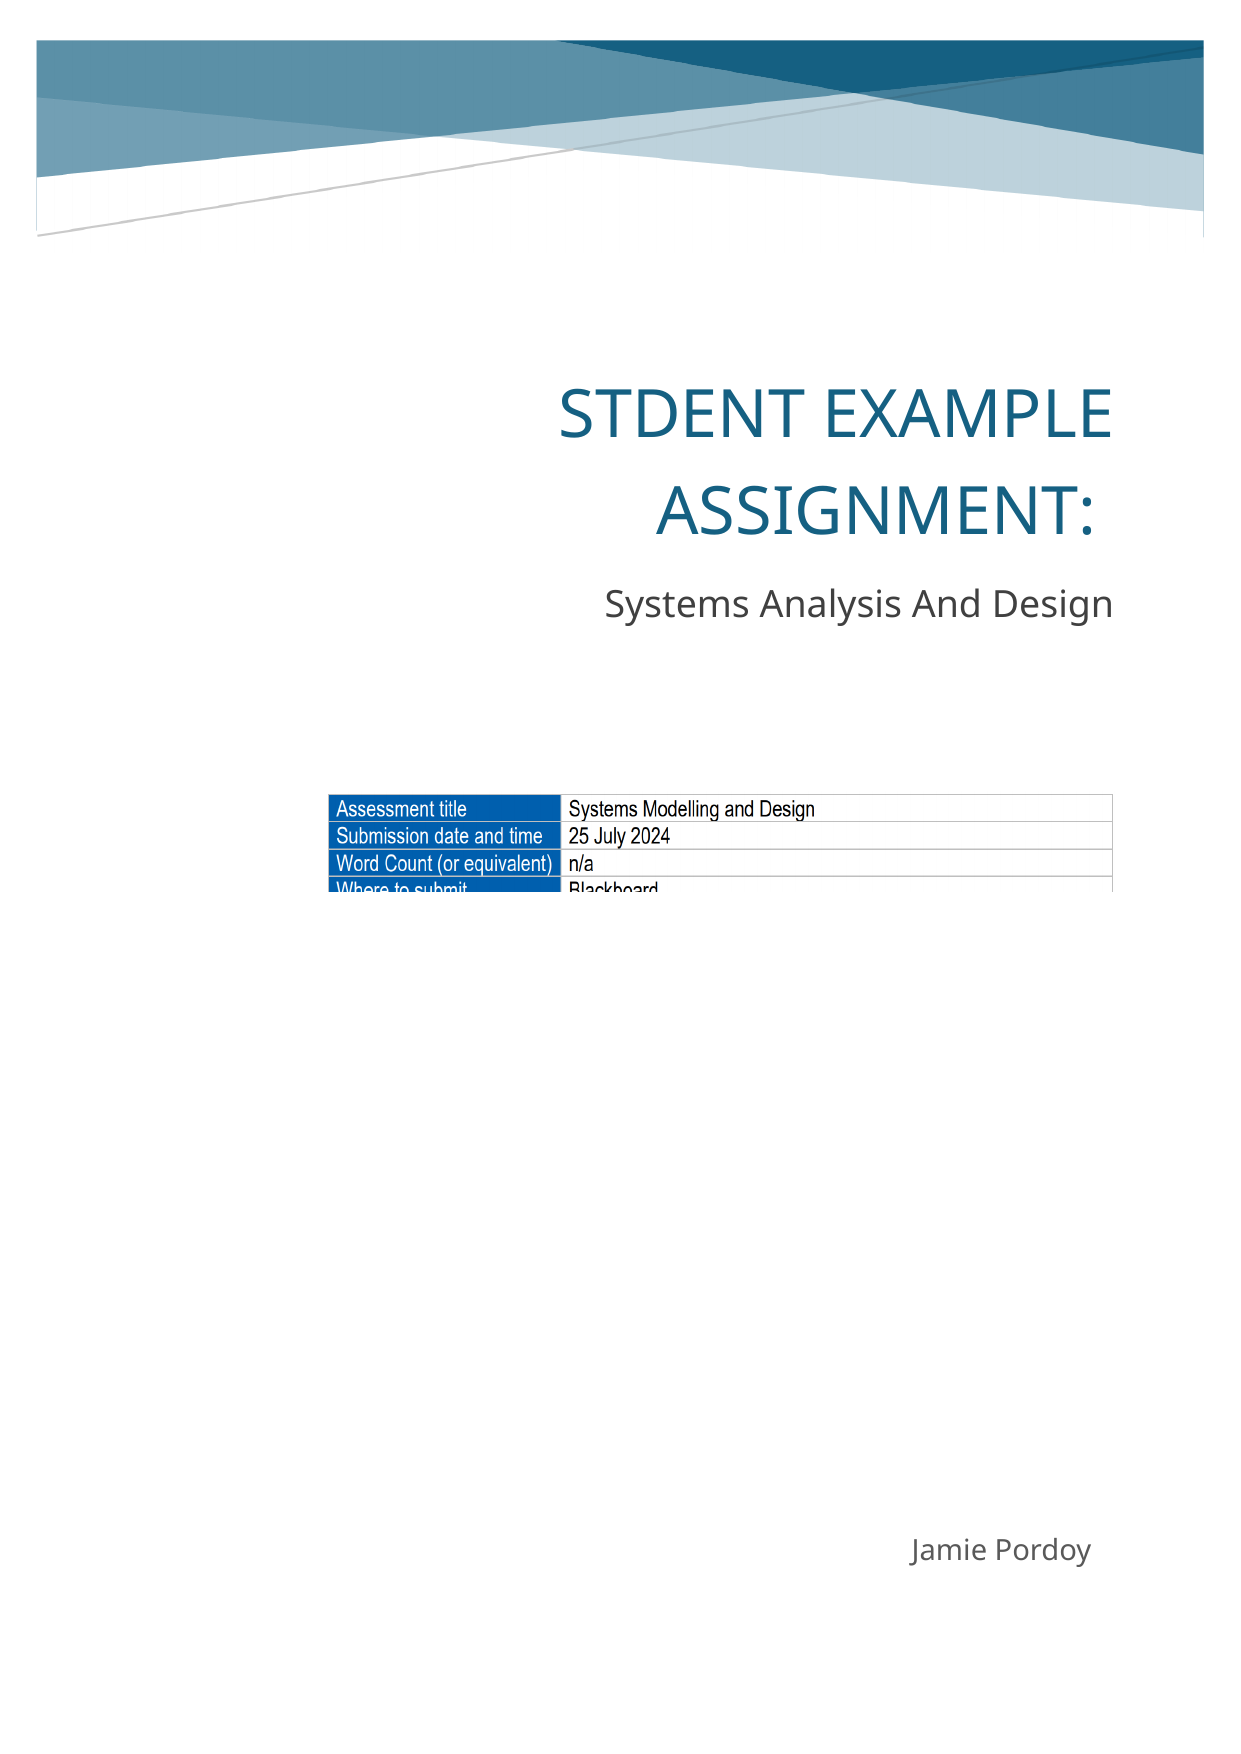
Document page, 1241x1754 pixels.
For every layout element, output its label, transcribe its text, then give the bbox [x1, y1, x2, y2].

text Stdent example assignment: [289, 366, 1114, 554]
text Jamie Pordoy [299, 1529, 1091, 1569]
text Systems Analysis And Design [289, 577, 1114, 628]
